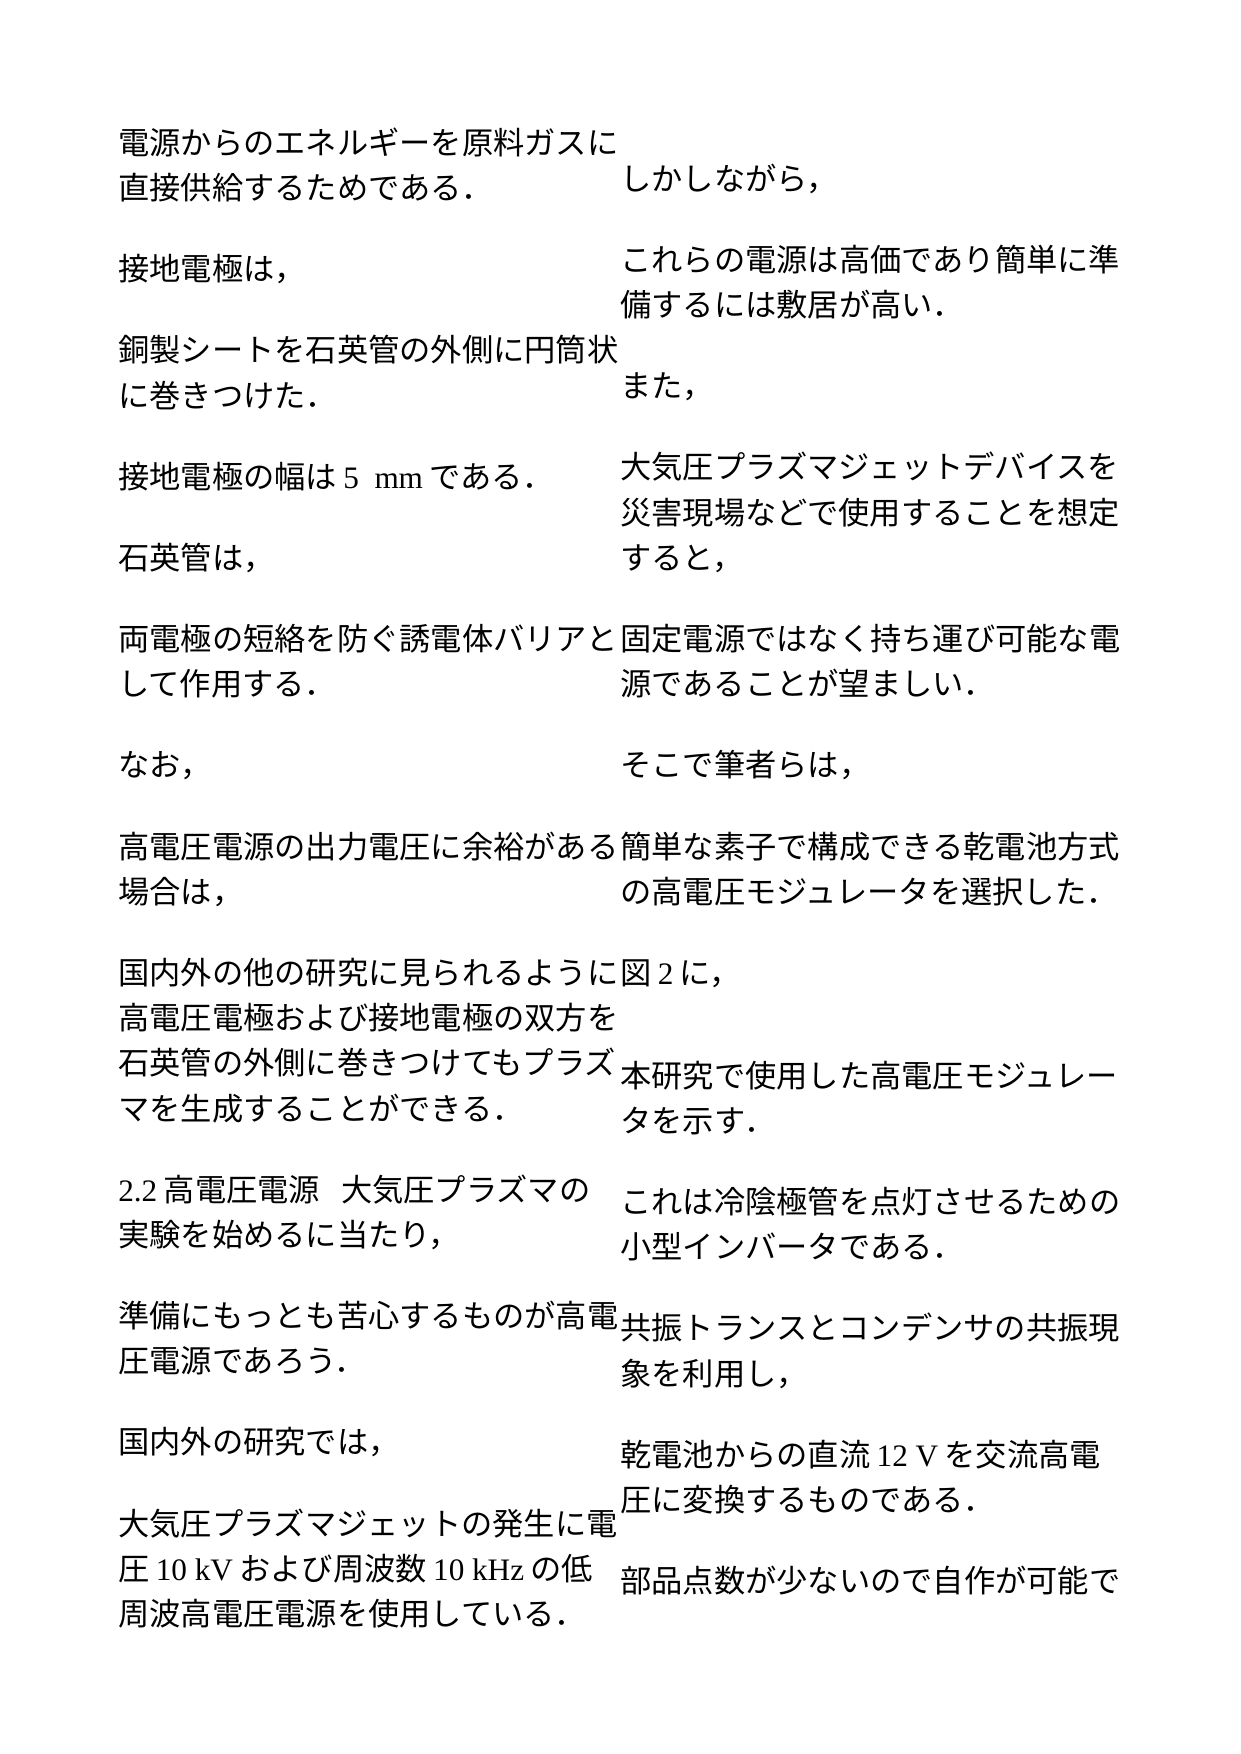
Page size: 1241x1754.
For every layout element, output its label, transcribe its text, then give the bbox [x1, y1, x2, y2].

text 部品点数が少ないので自作が可能で [620, 1556, 1122, 1601]
text 大気圧プラズマジェットの発生に電圧10 kVおよび周波数10 kHzの低周波高電圧電源を使用している． [118, 1499, 620, 1634]
text これらの電源は高価であり簡単に準備するには敷居が高い． [620, 235, 1122, 326]
text 固定電源ではなく持ち運び可能な電源であることが望ましい． [620, 614, 1122, 705]
text 図2に， [620, 948, 1122, 993]
text 大気圧プラズマジェットデバイスを災害現場などで使用することを想定すると， [620, 443, 1122, 578]
text 準備にもっとも苦心するものが高電圧電源であろう． [118, 1291, 620, 1382]
text 簡単な素子で構成できる乾電池方式の高電圧モジュレータを選択した． [620, 822, 1122, 912]
text 国内外の研究では， [118, 1418, 620, 1463]
text 両電極の短絡を防ぐ誘電体バリアとして作用する． [118, 614, 620, 705]
text 接地電極は， [118, 244, 620, 290]
text これは冷陰極管を点灯させるための小型インバータである． [620, 1177, 1122, 1268]
text そこで筆者らは， [620, 741, 1122, 786]
text また， [620, 362, 1122, 407]
text 乾電池からの直流12 Vを交流高電圧に変換するものである． [620, 1430, 1122, 1520]
text 銅製シートを石英管の外側に円筒状に巻きつけた． [118, 326, 620, 416]
text 高電圧電源の出力電圧に余裕がある場合は， [118, 822, 620, 912]
text 共振トランスとコンデンサの共振現象を利用し， [620, 1303, 1122, 1394]
text 石英管は， [118, 533, 620, 578]
text 接地電極の幅は5 mmである． [118, 452, 620, 497]
text 電源からのエネルギーを原料ガスに直接供給するためである． [118, 118, 620, 208]
text 国内外の他の研究に見られるように高電圧電極および接地電極の双方を石英管の外側に巻きつけてもプラズマを生成することができる． [118, 948, 620, 1129]
text 2.2高電圧電源 大気圧プラズマの実験を始めるに当たり， [118, 1165, 620, 1255]
text なお， [118, 741, 620, 786]
text 本研究で使用した高電圧モジュレータを示す． [620, 1051, 1122, 1141]
text しかしながら， [620, 154, 1122, 199]
